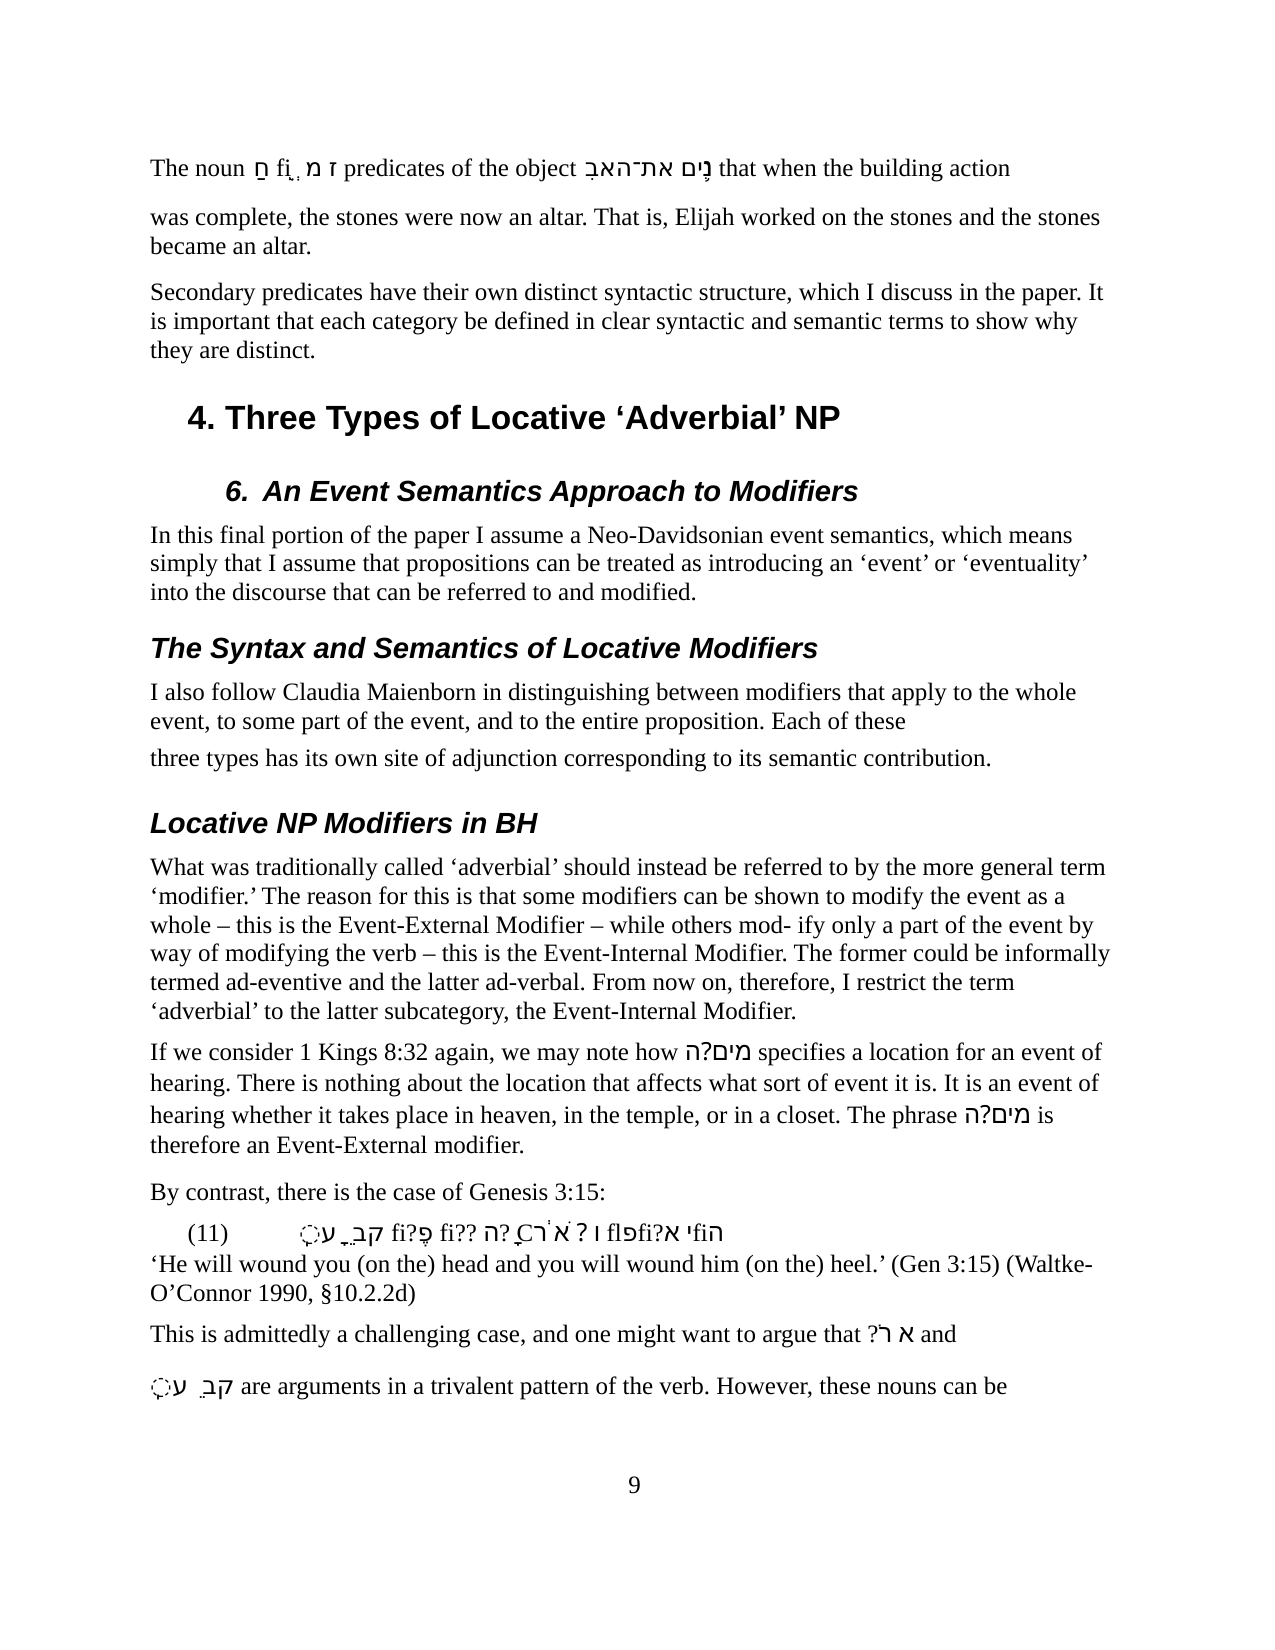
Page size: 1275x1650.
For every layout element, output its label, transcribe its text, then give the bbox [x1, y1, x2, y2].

text The noun ַח fi֖ ֵ ְז מ predicates of the object ִנ֛ים את־האב that when the building action [150, 150, 1125, 184]
text In this final portion of the paper I assume a Neo-Davidsonian event semantics, which means simply that I assume that propositions can be treated as introducing an ‘event’ or ‘eventuality’ into the discourse that can be referred to and modified. [150, 520, 1125, 606]
text If we consider 1 Kings 8:32 again, we may note how מים?ה specifies a location for an event of hearing. There is nothing about the location that affects what sort of event it is. It is an event of hearing whether it takes place in heaven, in the temple, or in a closet. The phrase מים?ה is therefore an Event-External modifier. [150, 1034, 1125, 1159]
text ֽקב ֵ ע are arguments in a trivalent pattern of the verb. However, these nouns can be [150, 1367, 1125, 1402]
text three types has its own site of adjunction corresponding to its semantic contribution. [150, 743, 1125, 772]
text ‘He will wound you (on the) head and you will wound him (on the) heel.’ (Gen 3:15) (Waltke-O’Connor 1990, §10.2.2d) [150, 1249, 1125, 1307]
text This is admittedly a challenging case, and one might want to argue that ?ֹא ר and [150, 1316, 1125, 1349]
subtitle Locative NP Modifiers in BH [150, 806, 1125, 840]
list ֽקב ֵ ָע fi?ֶפ fi?? ה?ָ Cו ? ֹא ֔ר flפfi?י אfiה [187, 1215, 1125, 1249]
text was complete, the stones were now an altar. That is, Elijah worked on the stones and the stones became an altar. [150, 202, 1125, 259]
text What was traditionally called ‘adverbial’ should instead be referred to by the more general term ‘modifier.’ The reason for this is that some modifiers can be shown to modify the event as a whole – this is the Event-External Modifier – while others mod- ify only a part of the event by way of modifying the verb – this is the Event-Internal Modifier. The former could be informally termed ad-eventive and the latter ad-verbal. From now on, therefore, I restrict the term ‘adverbial’ to the latter subcategory, the Event-Internal Modifier. [150, 852, 1125, 1025]
text I also follow Claudia Maienborn in distinguishing between modifiers that apply to the whole event, to some part of the event, and to the entire proposition. Each of these [150, 677, 1125, 734]
text By contrast, there is the case of Genesis 3:15: [150, 1177, 1125, 1206]
text Secondary predicates have their own distinct syntactic structure, which I discuss in the paper. It is important that each category be defined in clear syntactic and semantic terms to show why they are distinct. [150, 277, 1125, 364]
subtitle An Event Semantics Approach to Modifiers [225, 474, 1125, 507]
subtitle Three Types of Locative ‘Adverbial’ NP [187, 398, 1125, 436]
subtitle The Syntax and Semantics of Locative Modifiers [150, 631, 1125, 664]
